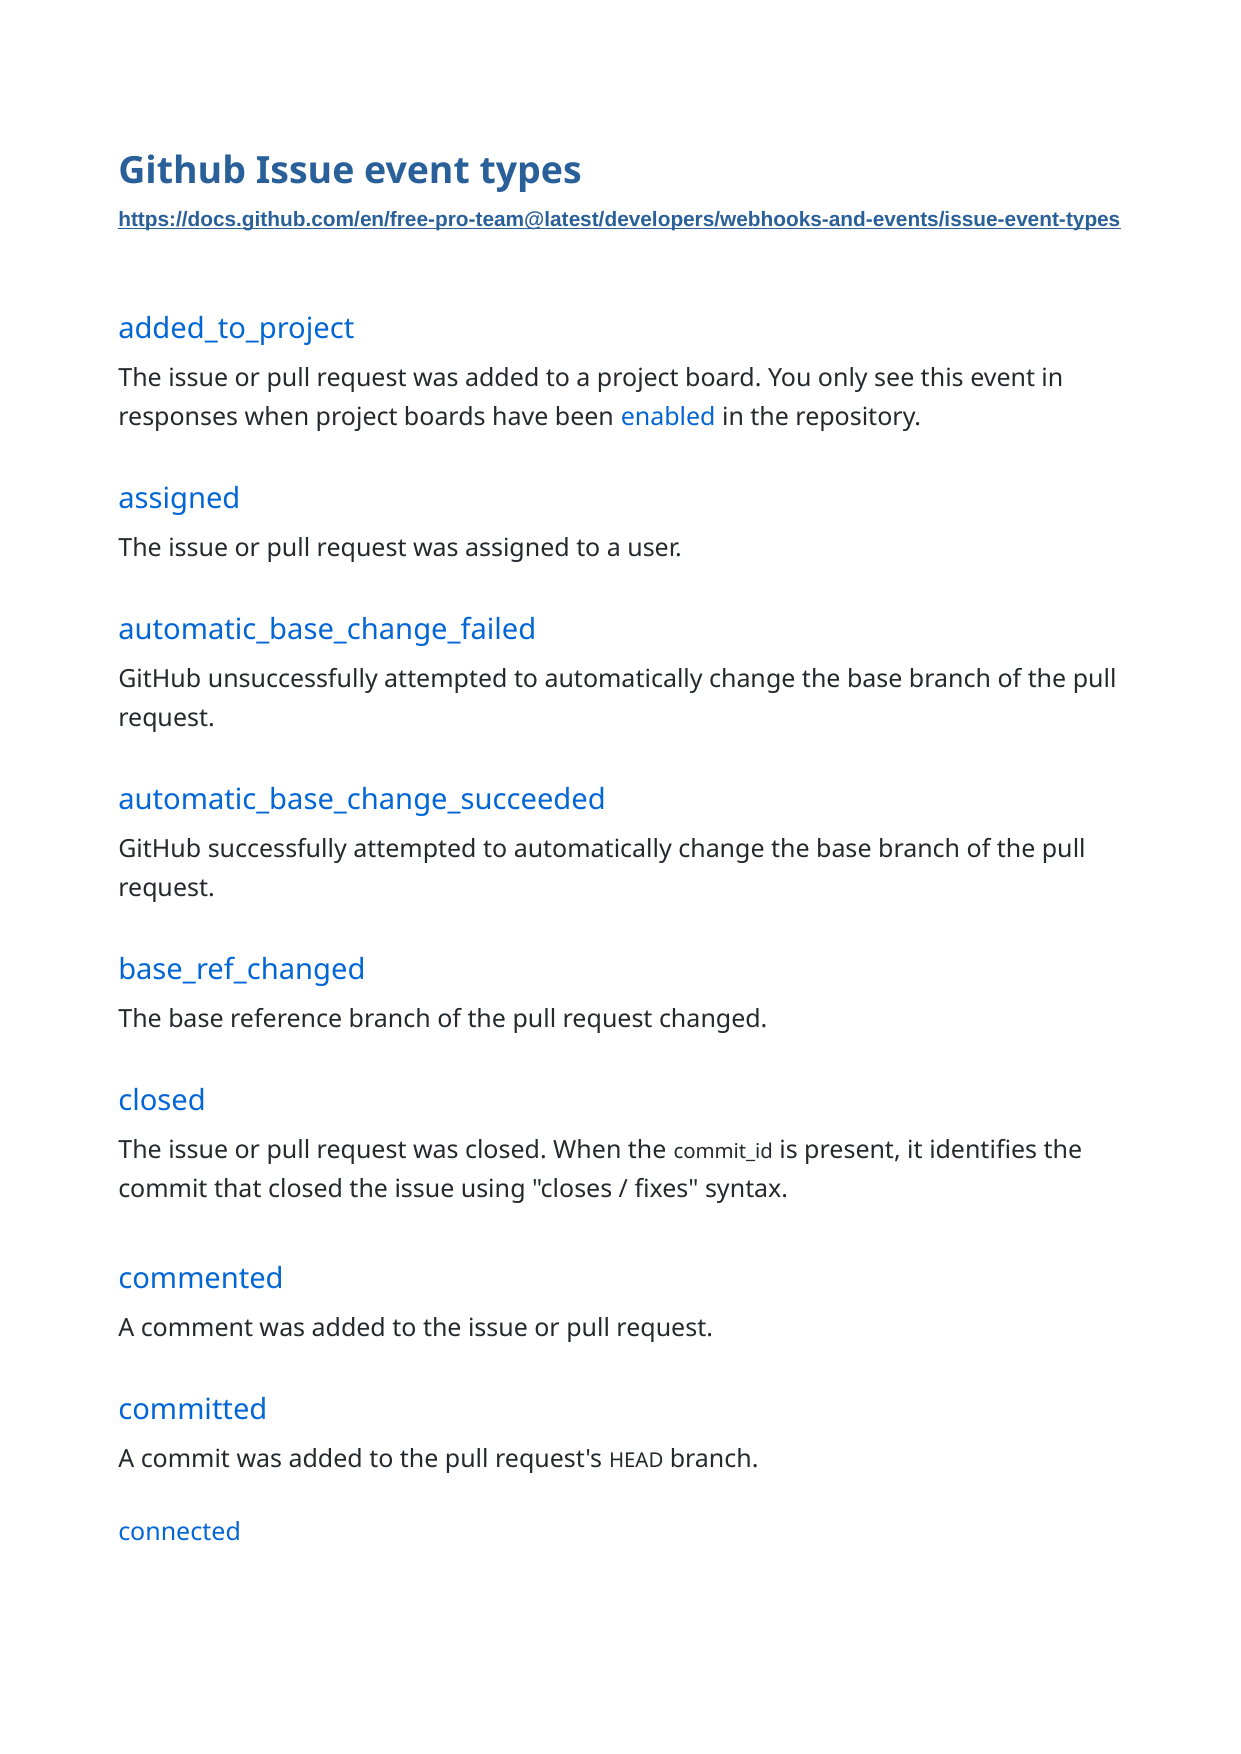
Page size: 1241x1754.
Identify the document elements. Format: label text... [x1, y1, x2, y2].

subtitle base_ref_changed [118, 948, 1122, 988]
subtitle committed [118, 1388, 1122, 1428]
text GitHub unsuccessfully attempted to automatically change the base branch of the pull request. [118, 660, 1122, 733]
subtitle assigned [118, 477, 1122, 517]
text The issue or pull request was added to a project board. You only see this event in responses when project boards have been enabled in the repository. [118, 359, 1122, 432]
text The issue or pull request was closed. When the commit_id is present, it identifies the commit that closed the issue using "closes / fixes" syntax. [118, 1131, 1122, 1204]
text A commit was added to the pull request's HEAD branch. [118, 1440, 1122, 1474]
subtitle automatic_base_change_failed [118, 608, 1122, 648]
subtitle commented [118, 1257, 1122, 1297]
text https://docs.github.com/en/free-pro-team@latest/developers/webhooks-and-events/issue-event-types [118, 207, 1122, 231]
subtitle automatic_base_change_succeeded [118, 778, 1122, 818]
subtitle closed [118, 1079, 1122, 1119]
text GitHub successfully attempted to automatically change the base branch of the pull request. [118, 830, 1122, 903]
text A comment was added to the issue or pull request. [118, 1309, 1122, 1343]
text The issue or pull request was assigned to a user. [118, 529, 1122, 563]
text connected [118, 1479, 1122, 1547]
text The base reference branch of the pull request changed. [118, 1000, 1122, 1034]
subtitle Github Issue event types [118, 143, 1122, 194]
subtitle added_to_project [118, 307, 1122, 347]
